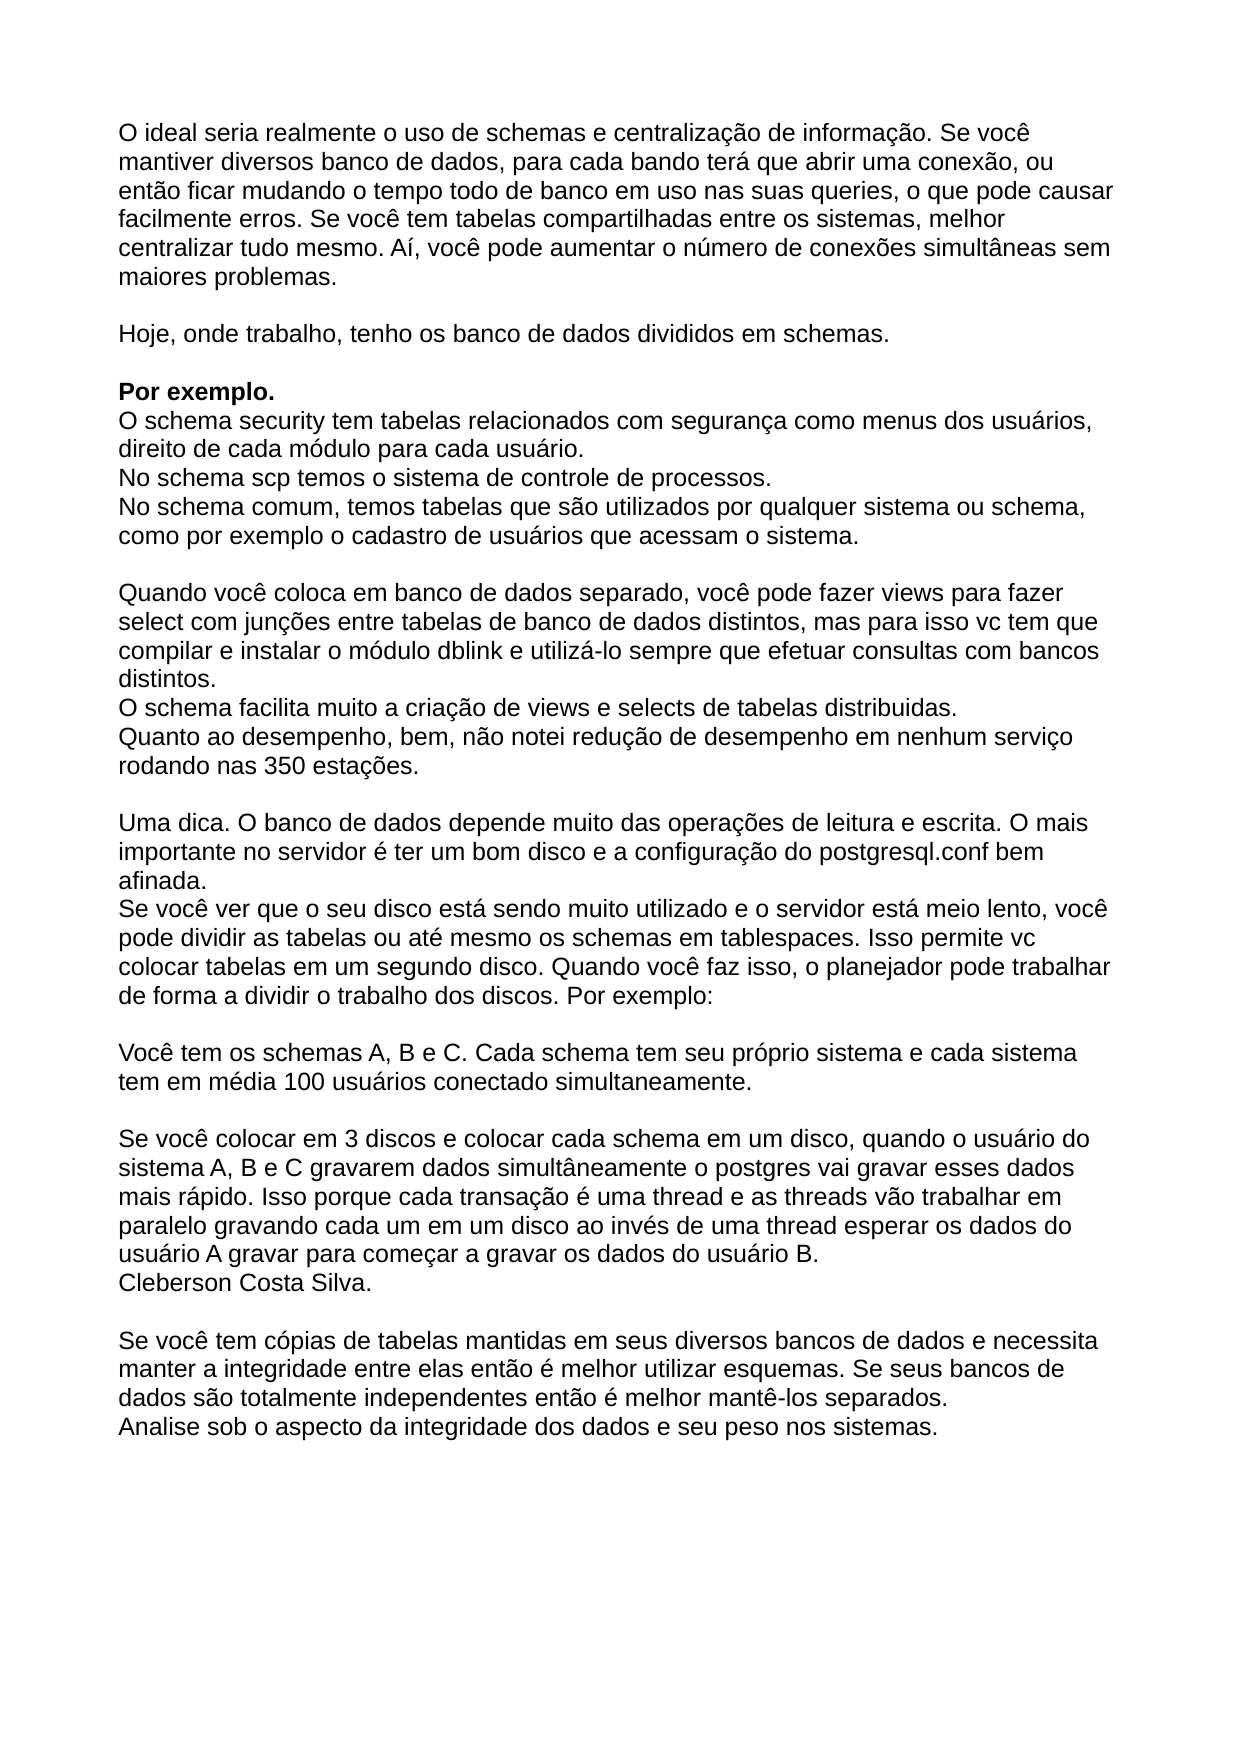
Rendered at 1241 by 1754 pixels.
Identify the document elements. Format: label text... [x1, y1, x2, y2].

text No schema comum, temos tabelas que são utilizados por qualquer sistema ou schema, como por exemplo o cadastro de usuários que acessam o sistema. [118, 492, 1122, 549]
text Analise sob o aspecto da integridade dos dados e seu peso nos sistemas. [118, 1412, 1122, 1441]
text Cleberson Costa Silva. [118, 1268, 1122, 1297]
text Quando você coloca em banco de dados separado, você pode fazer views para fazer select com junções entre tabelas de banco de dados distintos, mas para isso vc tem que compilar e instalar o módulo dblink e utilizá-lo sempre que efetuar consultas com bancos distintos. [118, 578, 1122, 693]
text Se você colocar em 3 discos e colocar cada schema em um disco, quando o usuário do sistema A, B e C gravarem dados simultâneamente o postgres vai gravar esses dados mais rápido. Isso porque cada transação é uma thread e as threads vão trabalhar em paralelo gravando cada um em um disco ao invés de uma thread esperar os dados do usuário A gravar para começar a gravar os dados do usuário B. [118, 1124, 1122, 1268]
text Hoje, onde trabalho, tenho os banco de dados divididos em schemas. [118, 319, 1122, 348]
text O schema facilita muito a criação de views e selects de tabelas distribuidas. [118, 693, 1122, 722]
text No schema scp temos o sistema de controle de processos. [118, 463, 1122, 492]
text O schema security tem tabelas relacionados com segurança como menus dos usuários, direito de cada módulo para cada usuário. [118, 406, 1122, 463]
text Quanto ao desempenho, bem, não notei redução de desempenho em nenhum serviço rodando nas 350 estações. [118, 722, 1122, 779]
text Por exemplo. [118, 377, 1122, 406]
text Uma dica. O banco de dados depende muito das operações de leitura e escrita. O mais importante no servidor é ter um bom disco e a configuração do postgresql.conf bem afinada. [118, 808, 1122, 894]
text Você tem os schemas A, B e C. Cada schema tem seu próprio sistema e cada sistema tem em média 100 usuários conectado simultaneamente. [118, 1038, 1122, 1096]
text O ideal seria realmente o uso de schemas e centralização de informação. Se você mantiver diversos banco de dados, para cada bando terá que abrir uma conexão, ou então ficar mudando o tempo todo de banco em uso nas suas queries, o que pode causar facilmente erros. Se você tem tabelas compartilhadas entre os sistemas, melhor centralizar tudo mesmo. Aí, você pode aumentar o número de conexões simultâneas sem maiores problemas. [118, 118, 1122, 291]
text Se você tem cópias de tabelas mantidas em seus diversos bancos de dados e necessita manter a integridade entre elas então é melhor utilizar esquemas. Se seus bancos de dados são totalmente independentes então é melhor mantê-los separados. [118, 1326, 1122, 1412]
text Se você ver que o seu disco está sendo muito utilizado e o servidor está meio lento, você pode dividir as tabelas ou até mesmo os schemas em tablespaces. Isso permite vc colocar tabelas em um segundo disco. Quando você faz isso, o planejador pode trabalhar de forma a dividir o trabalho dos discos. Por exemplo: [118, 894, 1122, 1009]
